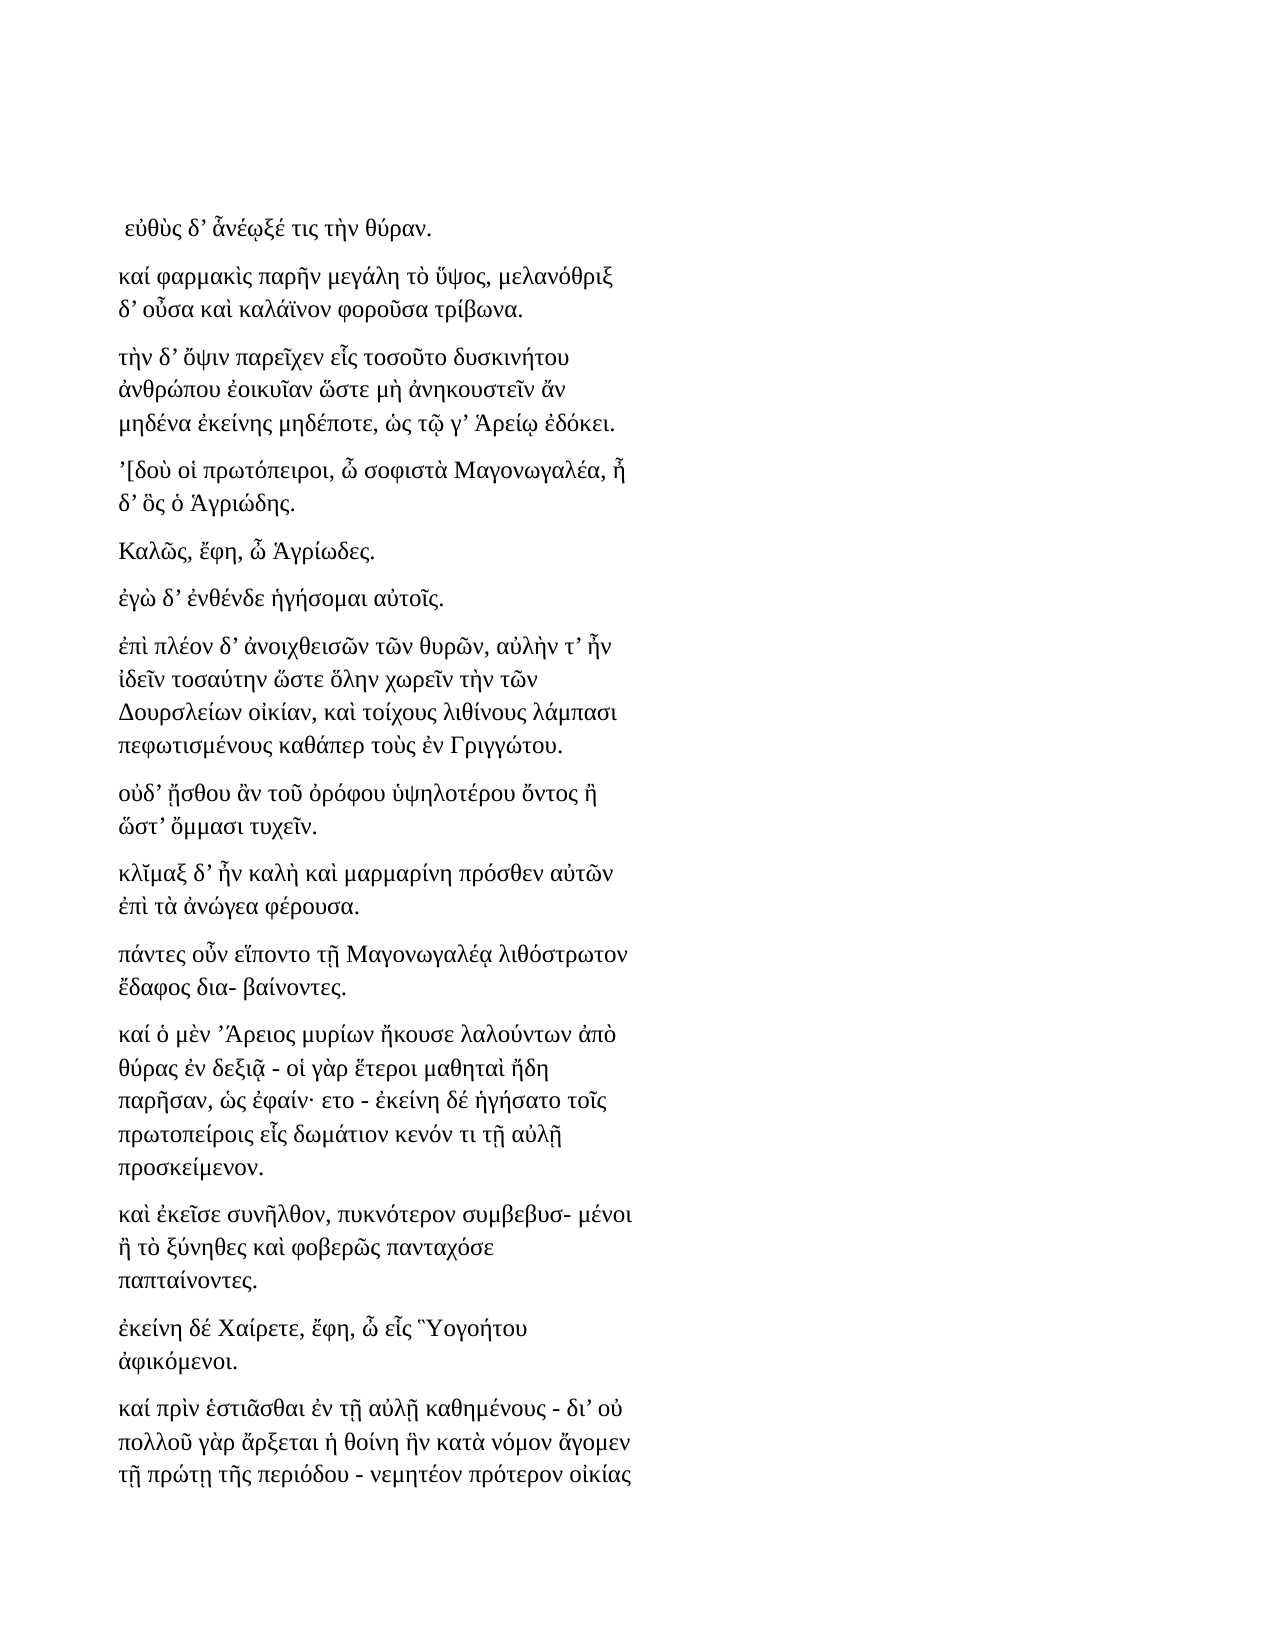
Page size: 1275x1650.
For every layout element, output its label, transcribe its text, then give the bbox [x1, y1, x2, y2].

table_cell [638, 939, 1157, 1019]
table_cell καί φαρμακὶς παρῆν μεγάλη τὸ ὕψος, μελανόθριξ δ’ οὖσα καὶ καλάϊνον φοροῦσα τρίβωνα. [118, 261, 637, 342]
table_cell [638, 455, 1157, 536]
table_cell [638, 1313, 1157, 1393]
table_cell καί ὁ μὲν ’Άρειος μυρίων ἤκουσε λαλούντων ἀπὸ θύρας ἐν δεξιᾷ - οἱ γὰρ ἕτεροι μαθηταὶ ἤδη παρῆσαν, ὡς ἐφαίν· ετο - ἐκείνη δέ ἡγήσατο τοῖς πρωτοπείροις εἷς δωμάτιον κενόν τι τῇ αὐλῇ προσκείμενον. [118, 1020, 637, 1199]
table_cell [638, 858, 1157, 939]
table_cell [638, 213, 1157, 261]
table_cell [638, 342, 1157, 455]
table_cell [638, 778, 1157, 858]
table_cell [638, 631, 1157, 778]
table_cell [638, 166, 1157, 213]
table_cell εὐθὺς δ’ ἇνέῳξέ τις τὴν θύραν. [118, 213, 637, 261]
table_cell καί πρὶν ἑστιᾶσθαι ἐν τῇ αὐλῇ καθημένους - δι’ οὐ πολλοῦ γὰρ ἄρξεται ἡ θοίνη ἣν κατὰ νόμον ἄγομεν τῇ πρώτῃ τῆς περιόδου - νεμητέον πρότερον οἰκίας [118, 1394, 637, 1488]
table_cell [638, 1394, 1157, 1488]
table_header [118, 118, 637, 166]
table_cell [638, 584, 1157, 631]
table_cell ἐγὼ δ’ ἐνθένδε ἡγήσομαι αὐτοῖς. [118, 584, 637, 631]
table_cell ἐκείνη δέ Χαίρετε, ἔφη, ὦ εἷς Ὓογοήτου ἀφικόμενοι. [118, 1313, 637, 1393]
table_cell [638, 261, 1157, 342]
table_cell οὐδ’ ᾔσθου ἂν τοῦ ὀρόφου ὑψηλοτέρου ὄντος ἢ ὥστ’ ὄμμασι τυχεῖν. [118, 778, 637, 858]
table_cell [638, 1199, 1157, 1313]
table_cell [118, 166, 637, 213]
table_cell ἐπὶ πλέον δ’ ἀνοιχθεισῶν τῶν θυρῶν, αὐλὴν τ’ ἦν ἰδεῖν τοσαύτην ὥστε ὅλην χωρεῖν τὴν τῶν Δουρσλείων οἰκίαν, καὶ τοίχους λιθίνους λάμπασι πεφωτισμένους καθάπερ τοὺς ἐν Γριγγώτου. [118, 631, 637, 778]
table_cell τὴν δ’ ὄψιν παρεῖχεν εἷς τοσοῦτο δυσκινήτου ἀνθρώπου ἐοικυῖαν ὥστε μὴ ἀνηκουστεῖν ἄν μηδένα ἐκείνης μηδέποτε, ὡς τῷ γ’ Ἁρείῳ ἐδόκει. [118, 342, 637, 455]
table_cell καὶ ἐκεῖσε συνῆλθον, πυκνότερον συμβεβυσ- μένοι ἢ τὸ ξύνηθες καὶ φοβερῶς πανταχόσε παπταίνοντες. [118, 1199, 637, 1313]
table_cell [638, 536, 1157, 583]
table_cell ’[δοὺ οἱ πρωτόπειροι, ὦ σοφιστὰ Μαγονωγαλέα, ἦ δ’ ὃς ὁ Ἁγριώδης. [118, 455, 637, 536]
table_cell πάντες οὖν εἵποντο τῇ Μαγονωγαλέᾳ λιθόστρωτον ἔδαφος δια- βαίνοντες. [118, 939, 637, 1019]
table_header [638, 118, 1157, 166]
table_cell Καλῶς, ἔφη, ὦ Ἁγρίωδες. [118, 536, 637, 583]
table_cell κλῐμαξ δ’ ἦν καλὴ καὶ μαρμαρίνη πρόσθεν αὐτῶν ἐπὶ τὰ ἀνώγεα φέρουσα. [118, 858, 637, 939]
table_cell [638, 1020, 1157, 1199]
